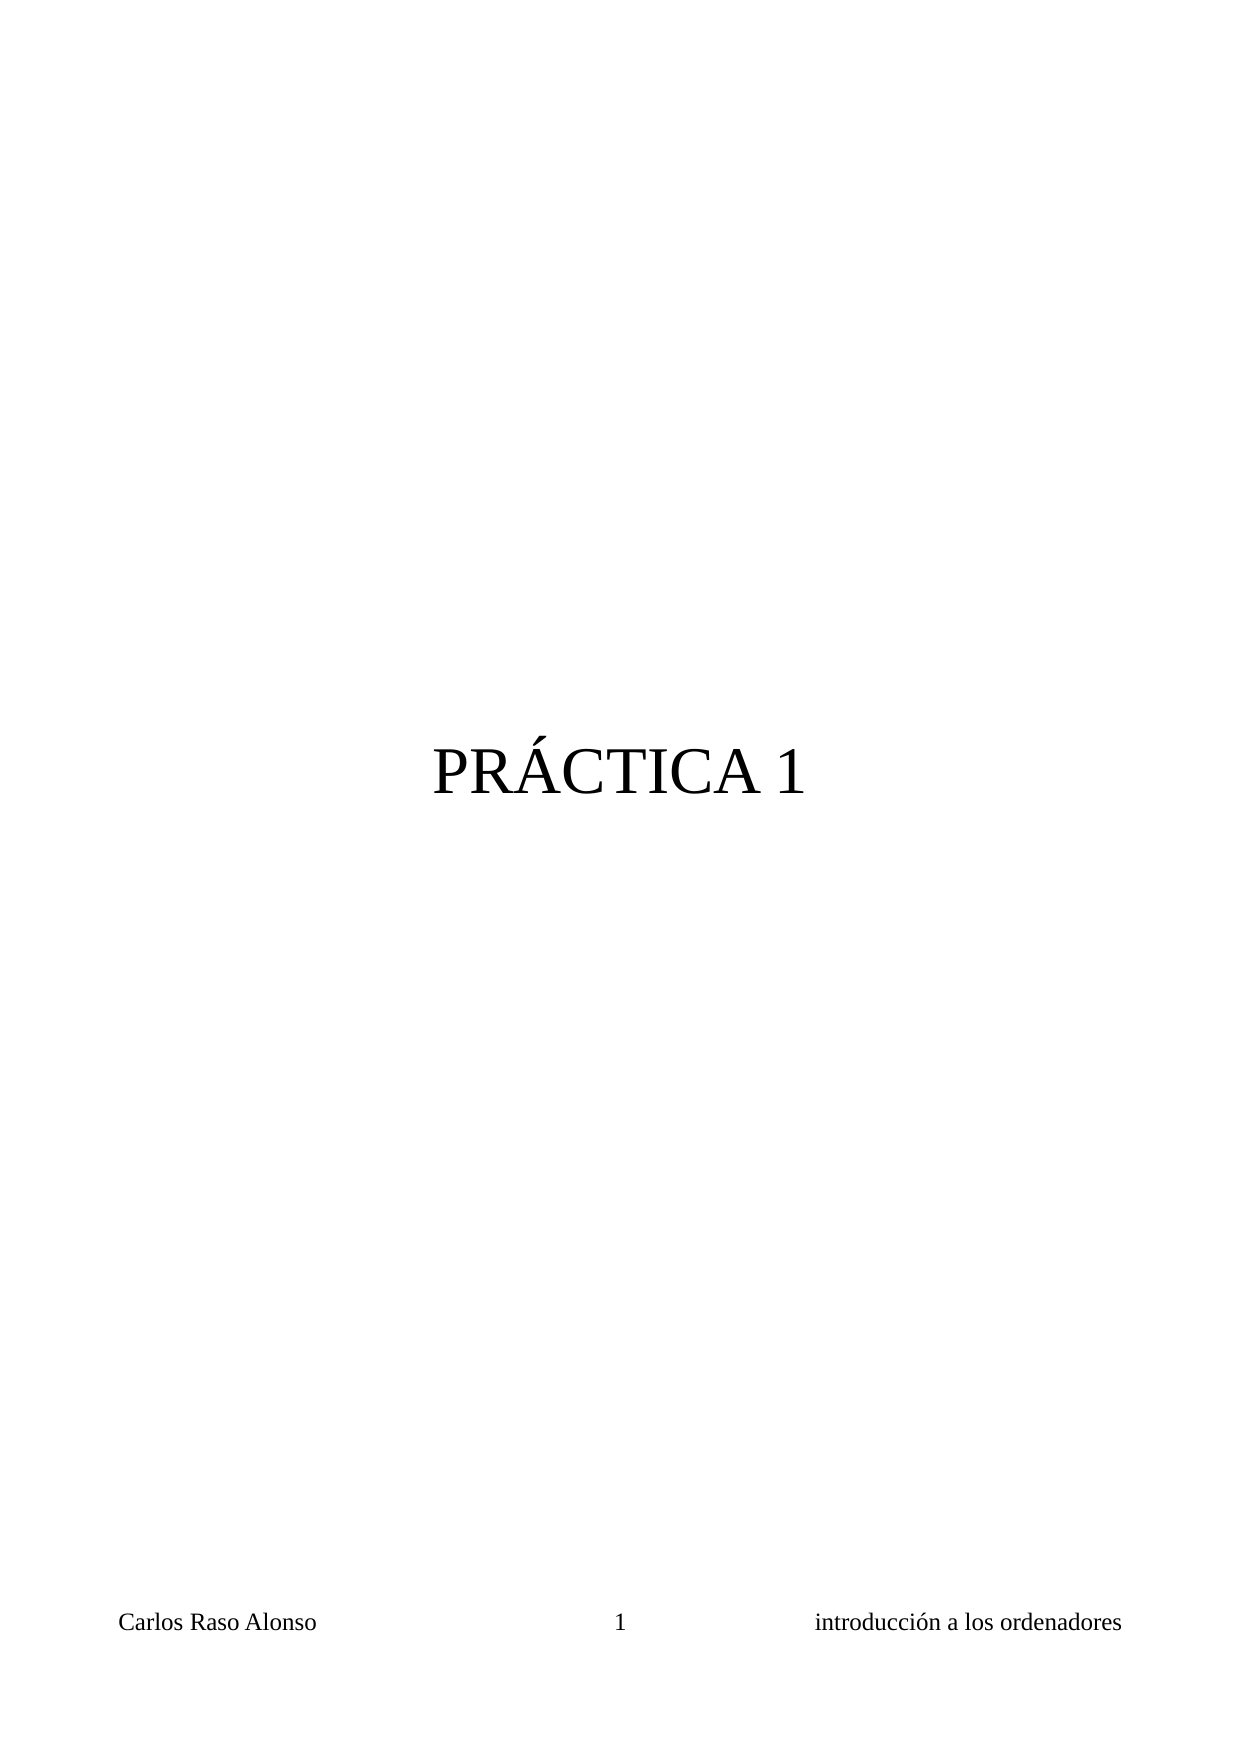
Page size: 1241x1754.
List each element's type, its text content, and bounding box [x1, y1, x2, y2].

text PRÁCTICA 1 [118, 731, 1122, 808]
